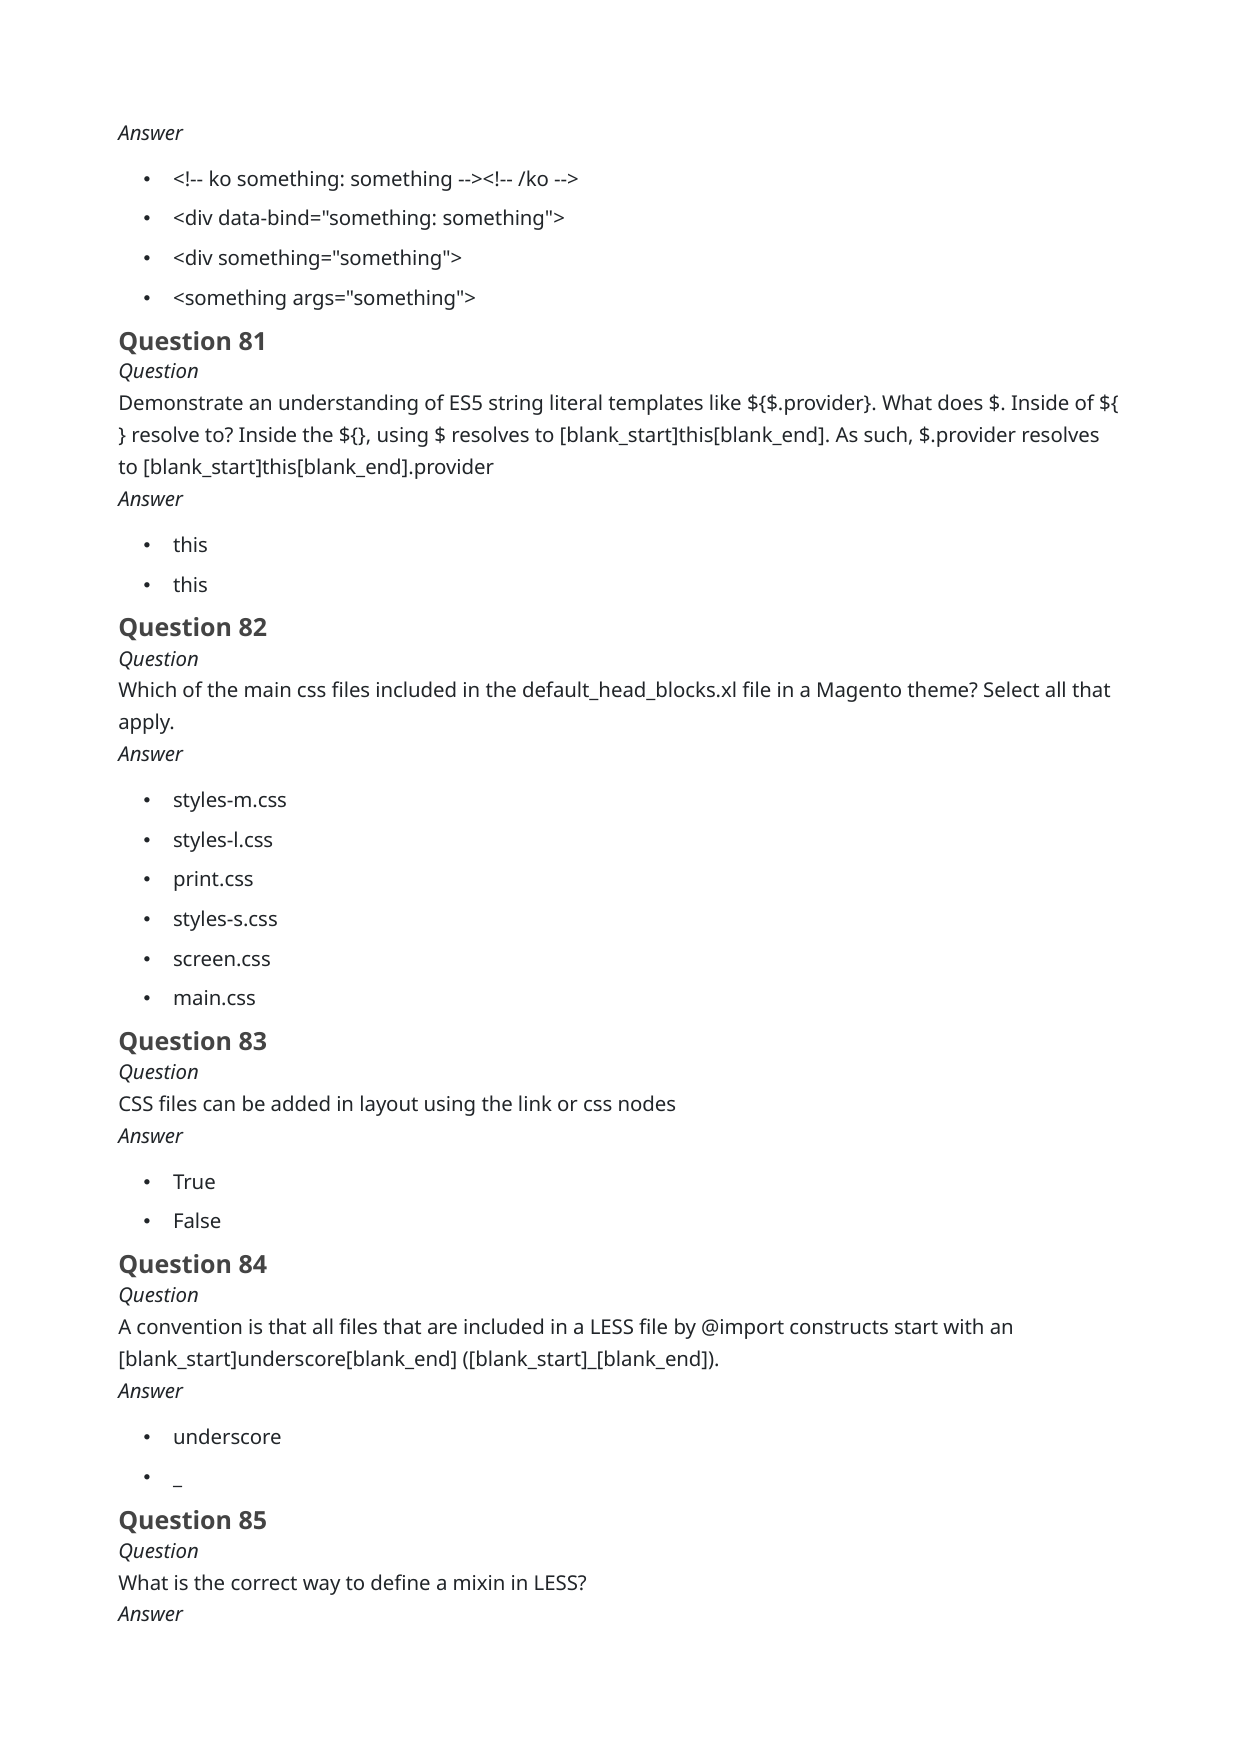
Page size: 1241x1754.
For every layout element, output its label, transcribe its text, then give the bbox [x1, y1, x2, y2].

text Answer [118, 484, 1122, 512]
subtitle Question 81 [118, 323, 1122, 357]
list print.css [143, 865, 1122, 893]
list this [143, 531, 1122, 558]
text Which of the main css files included in the default_head_blocks.xl file in a Magento theme? Select all that apply. [118, 676, 1122, 735]
list <something args="something"> [143, 283, 1122, 311]
text What is the correct way to define a mixin in LESS? [118, 1568, 1122, 1596]
list <!-- ko something: something --><!-- /ko --> [143, 164, 1122, 192]
list <div data-bind="something: something"> [143, 204, 1122, 232]
list styles-s.css [143, 904, 1122, 932]
text Demonstrate an understanding of ES5 string literal templates like ${$.provider}. What does $. Inside of ${ } resolve to? Inside the ${}, using $ resolves to [blank_start]this[blank_end]. As such, $.provider resolves to [blank_start]this[blank_end].provider [118, 389, 1122, 480]
list styles-l.css [143, 825, 1122, 853]
subtitle Question 82 [118, 610, 1122, 644]
text CSS files can be added in layout using the link or css nodes [118, 1089, 1122, 1117]
subtitle Question 84 [118, 1247, 1122, 1281]
list screen.css [143, 944, 1122, 972]
text A convention is that all files that are included in a LESS file by @import constructs start with an [blank_start]underscore[blank_end] ([blank_start]_[blank_end]). [118, 1313, 1122, 1372]
list styles-m.css [143, 786, 1122, 813]
subtitle Question 83 [118, 1023, 1122, 1058]
text Answer [118, 1600, 1122, 1628]
text Question [118, 1281, 1122, 1309]
text Question [118, 357, 1122, 385]
list False [143, 1207, 1122, 1235]
text Question [118, 644, 1122, 672]
text Answer [118, 739, 1122, 767]
list <div something="something"> [143, 244, 1122, 271]
text Question [118, 1536, 1122, 1564]
text Answer [118, 1376, 1122, 1404]
list _ [143, 1462, 1122, 1490]
list True [143, 1168, 1122, 1195]
text Answer [118, 118, 1122, 146]
list this [143, 570, 1122, 598]
subtitle Question 85 [118, 1502, 1122, 1536]
text Question [118, 1058, 1122, 1085]
list main.css [143, 984, 1122, 1011]
list underscore [143, 1423, 1122, 1451]
text Answer [118, 1121, 1122, 1149]
